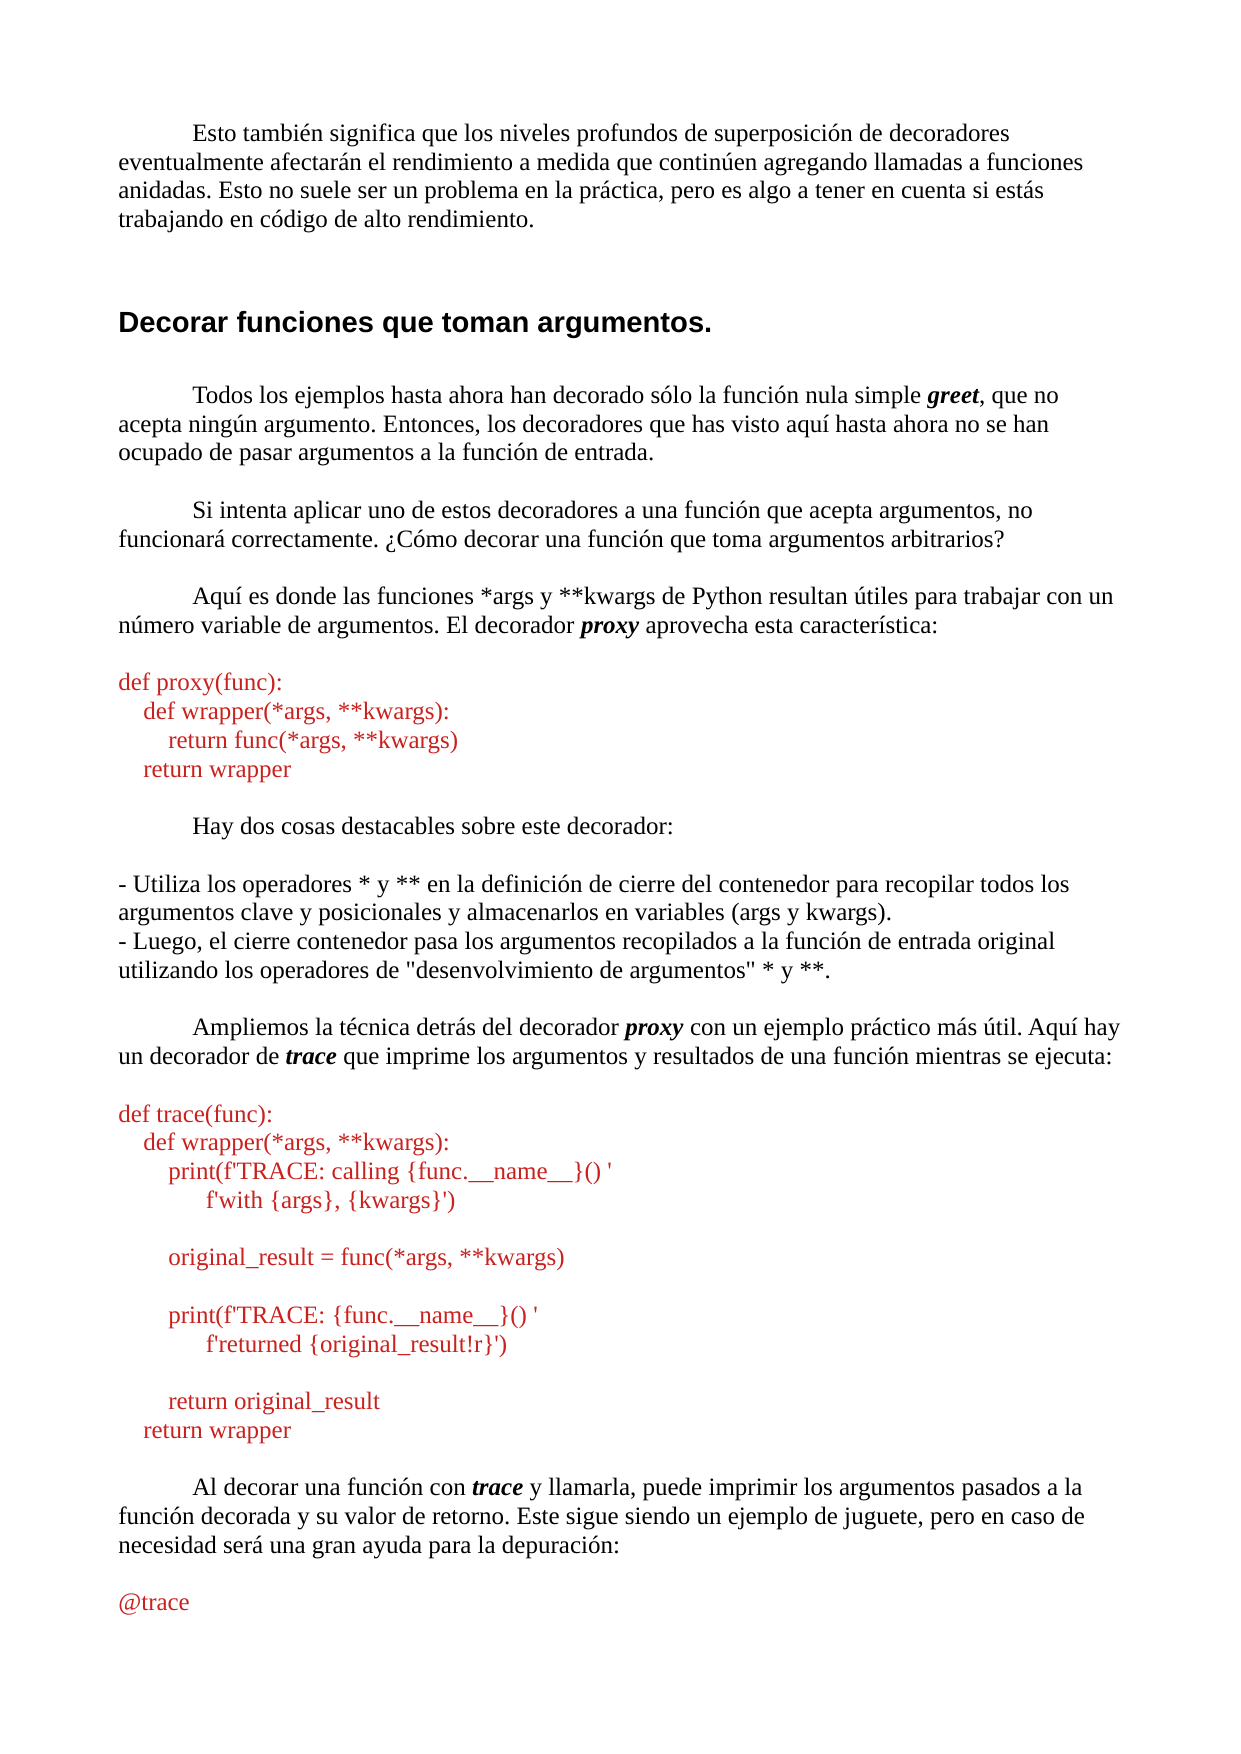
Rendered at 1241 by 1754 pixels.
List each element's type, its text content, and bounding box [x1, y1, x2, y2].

text def trace(func): [118, 1099, 1122, 1127]
text @trace [118, 1587, 1122, 1616]
text f'returned {original_result!r}') [118, 1329, 1122, 1357]
text Esto también significa que los niveles profundos de superposición de decoradores eventualmente afectarán el rendimiento a medida que continúen agregando llamadas a funciones anidadas. Esto no suele ser un problema en la práctica, pero es algo a tener en cuenta si estás trabajando en código de alto rendimiento. [118, 118, 1122, 233]
text print(f'TRACE: calling {func.__name__}() ' [118, 1156, 1122, 1185]
text print(f'TRACE: {func.__name__}() ' [118, 1300, 1122, 1329]
text - Utiliza los operadores * y ** en la definición de cierre del contenedor para recopilar todos los argumentos clave y posicionales y almacenarlos en variables (args y kwargs). [118, 869, 1122, 926]
text - Luego, el cierre contenedor pasa los argumentos recopilados a la función de entrada original utilizando los operadores de "desenvolvimiento de argumentos" * y **. [118, 926, 1122, 984]
text Si intenta aplicar uno de estos decoradores a una función que acepta argumentos, no funcionará correctamente. ¿Cómo decorar una función que toma argumentos arbitrarios? [118, 495, 1122, 552]
subtitle Decorar funciones que toman argumentos. [118, 305, 1122, 339]
text return func(*args, **kwargs) [118, 725, 1122, 754]
text def proxy(func): [118, 667, 1122, 696]
text Aquí es donde las funciones *args y **kwargs de Python resultan útiles para trabajar con un número variable de argumentos. El decorador proxy aprovecha esta característica: [118, 581, 1122, 639]
text return original_result [118, 1386, 1122, 1415]
text def wrapper(*args, **kwargs): [118, 1127, 1122, 1156]
text original_result = func(*args, **kwargs) [118, 1242, 1122, 1271]
text def wrapper(*args, **kwargs): [118, 696, 1122, 725]
text return wrapper [118, 1415, 1122, 1444]
text f'with {args}, {kwargs}') [118, 1185, 1122, 1214]
text Ampliemos la técnica detrás del decorador proxy con un ejemplo práctico más útil. Aquí hay un decorador de trace que imprime los argumentos y resultados de una función mientras se ejecuta: [118, 1012, 1122, 1070]
text Hay dos cosas destacables sobre este decorador: [118, 811, 1122, 840]
text Al decorar una función con trace y llamarla, puede imprimir los argumentos pasados ​​a la función decorada y su valor de retorno. Este sigue siendo un ejemplo de juguete, pero en caso de necesidad será una gran ayuda para la depuración: [118, 1472, 1122, 1559]
text Todos los ejemplos hasta ahora han decorado sólo la función nula simple greet, que no acepta ningún argumento. Entonces, los decoradores que has visto aquí hasta ahora no se han ocupado de pasar argumentos a la función de entrada. [118, 380, 1122, 466]
text return wrapper [118, 754, 1122, 782]
